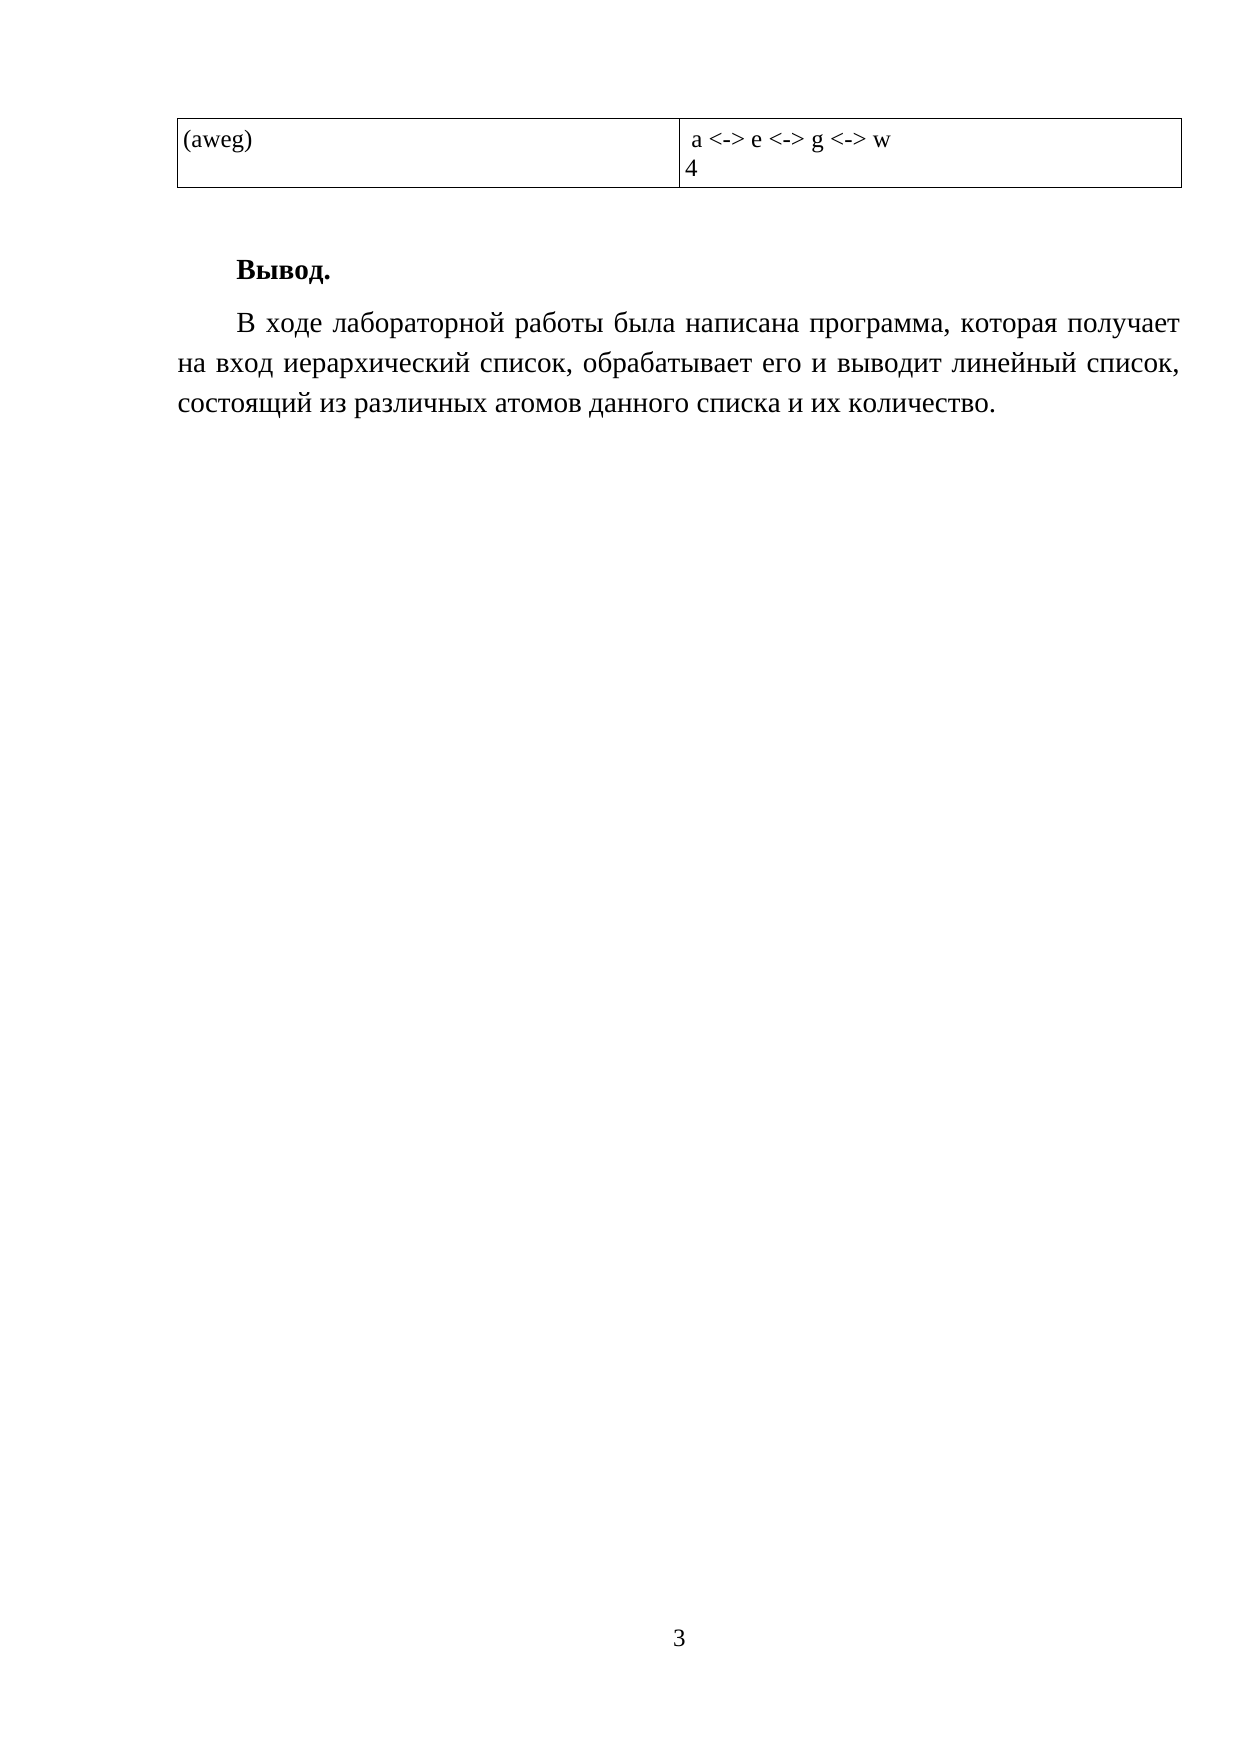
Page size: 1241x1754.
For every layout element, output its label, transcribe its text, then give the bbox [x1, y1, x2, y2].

text Вывод. [177, 252, 1181, 286]
text В ходе лабораторной работы была написана программа, которая получает на вход иерархический список, обрабатывает его и выводит линейный список, состоящий из различных атомов данного списка и их количество. [177, 305, 1181, 419]
table_cell (aweg) [178, 119, 679, 187]
table_cell a <-> e <-> g <-> w 4 [680, 119, 1181, 187]
